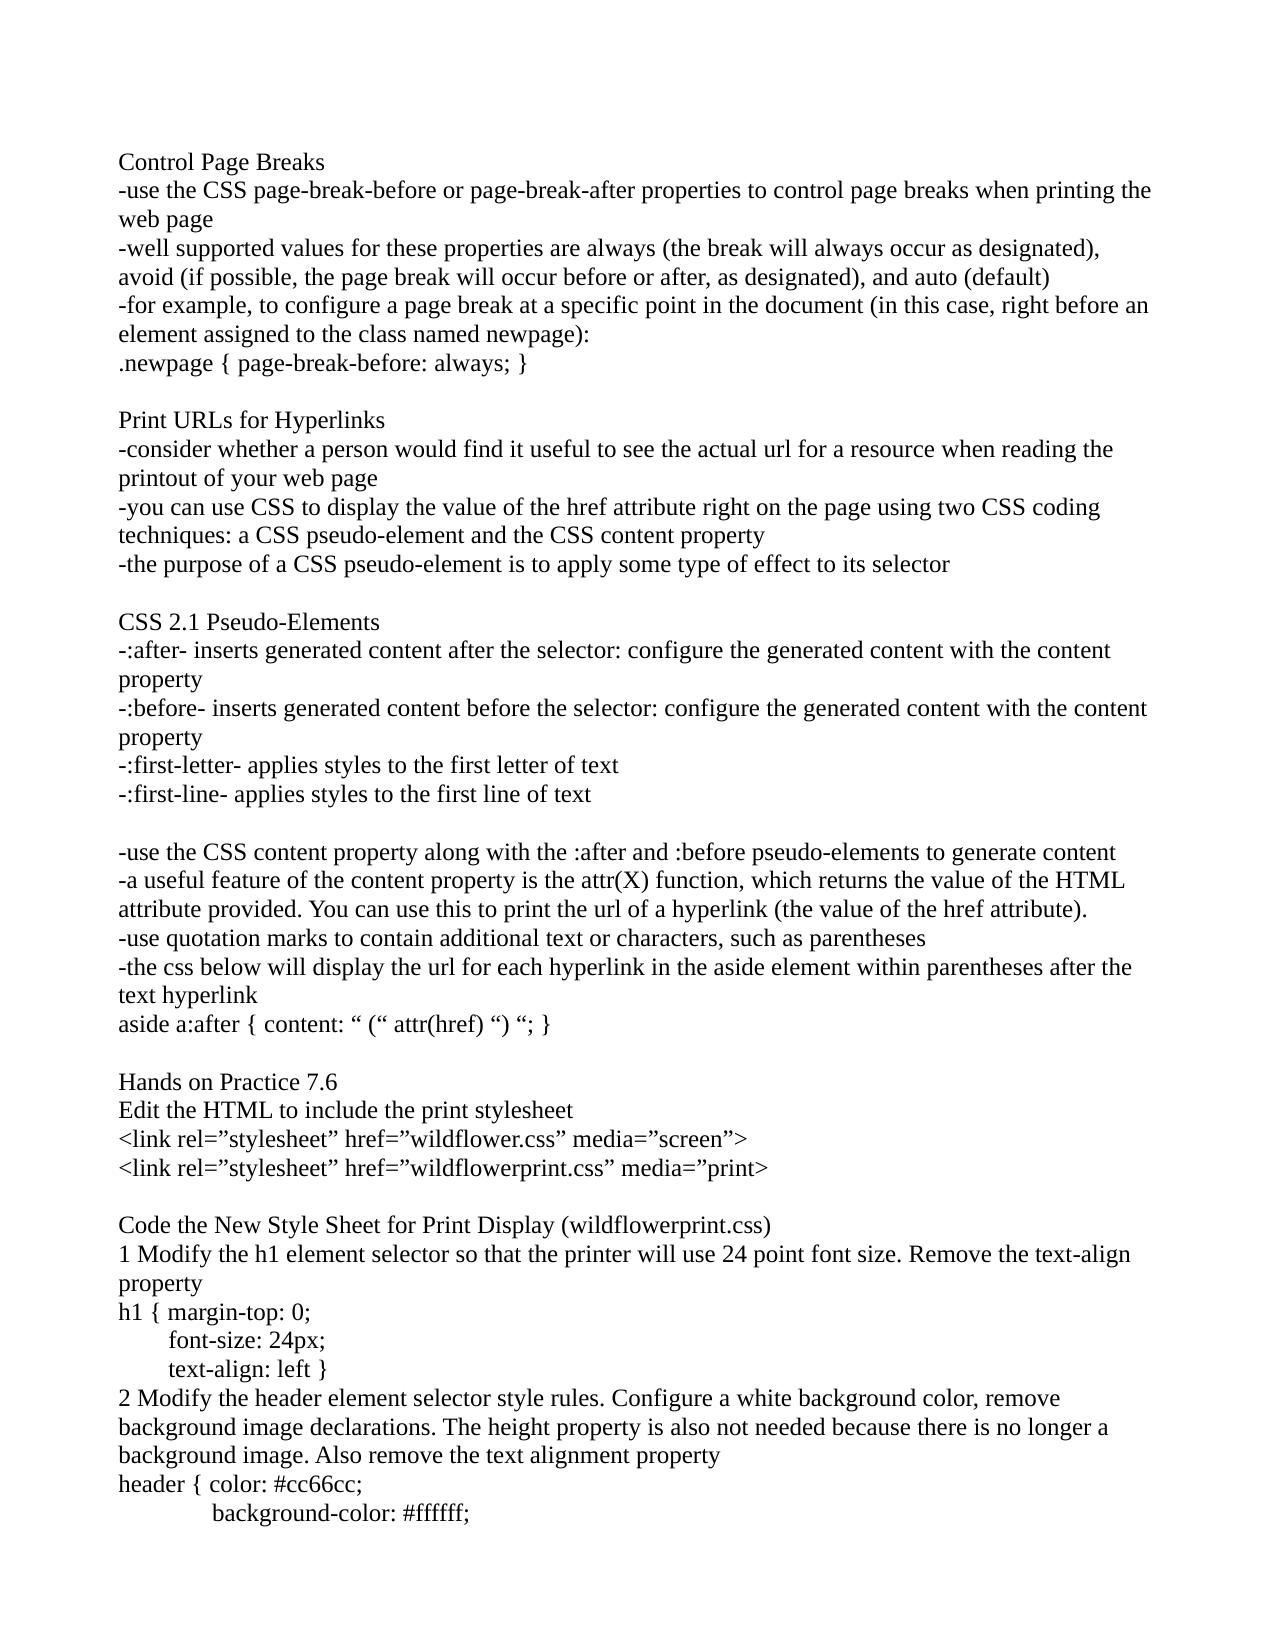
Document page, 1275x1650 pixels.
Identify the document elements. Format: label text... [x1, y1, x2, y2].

text -a useful feature of the content property is the attr(X) function, which returns the value of the HTML attribute provided. You can use this to print the url of a hyperlink (the value of the href attribute). [118, 866, 1157, 923]
text font-size: 24px; [118, 1326, 1157, 1354]
text -use the CSS page-break-before or page-break-after properties to control page breaks when printing the web page [118, 176, 1157, 233]
text CSS 2.1 Pseudo-Elements [118, 607, 1157, 636]
text -for example, to configure a page break at a specific point in the document (in this case, right before an element assigned to the class named newpage): [118, 291, 1157, 348]
text -consider whether a person would find it useful to see the actual url for a resource when reading the printout of your web page [118, 434, 1157, 492]
text -:first-letter- applies styles to the first letter of text [118, 751, 1157, 779]
text Control Page Breaks [118, 147, 1157, 176]
text h1 { margin-top: 0; [118, 1297, 1157, 1326]
text 1 Modify the h1 element selector so that the printer will use 24 point font size. Remove the text-align property [118, 1239, 1157, 1297]
text 2 Modify the header element selector style rules. Configure a white background color, remove background image declarations. The height property is also not needed because there is no longer a background image. Also remove the text alignment property [118, 1383, 1157, 1469]
text -well supported values for these properties are always (the break will always occur as designated), avoid (if possible, the page break will occur before or after, as designated), and auto (default) [118, 233, 1157, 291]
text -the purpose of a CSS pseudo-element is to apply some type of effect to its selector [118, 549, 1157, 578]
text -:first-line- applies styles to the first line of text [118, 779, 1157, 808]
text <link rel=”stylesheet” href=”wildflowerprint.css” media=”print> [118, 1153, 1157, 1182]
text Hands on Practice 7.6 [118, 1067, 1157, 1096]
text -:before- inserts generated content before the selector: configure the generated content with the content property [118, 693, 1157, 751]
text -the css below will display the url for each hyperlink in the aside element within parentheses after the text hyperlink [118, 952, 1157, 1009]
text aside a:after { content: “ (“ attr(href) “) “; } [118, 1009, 1157, 1038]
text -you can use CSS to display the value of the href attribute right on the page using two CSS coding techniques: a CSS pseudo-element and the CSS content property [118, 492, 1157, 549]
text -:after- inserts generated content after the selector: configure the generated content with the content property [118, 636, 1157, 693]
text <link rel=”stylesheet” href=”wildflower.css” media=”screen”> [118, 1124, 1157, 1153]
text background-color: #ffffff; [118, 1498, 1157, 1527]
text Print URLs for Hyperlinks [118, 406, 1157, 434]
text text-align: left } [118, 1354, 1157, 1383]
text -use quotation marks to contain additional text or characters, such as parentheses [118, 923, 1157, 952]
text Code the New Style Sheet for Print Display (wildflowerprint.css) [118, 1211, 1157, 1239]
text Edit the HTML to include the print stylesheet [118, 1096, 1157, 1124]
text .newpage { page-break-before: always; } [118, 348, 1157, 377]
text -use the CSS content property along with the :after and :before pseudo-elements to generate content [118, 837, 1157, 866]
text header { color: #cc66cc; [118, 1469, 1157, 1498]
